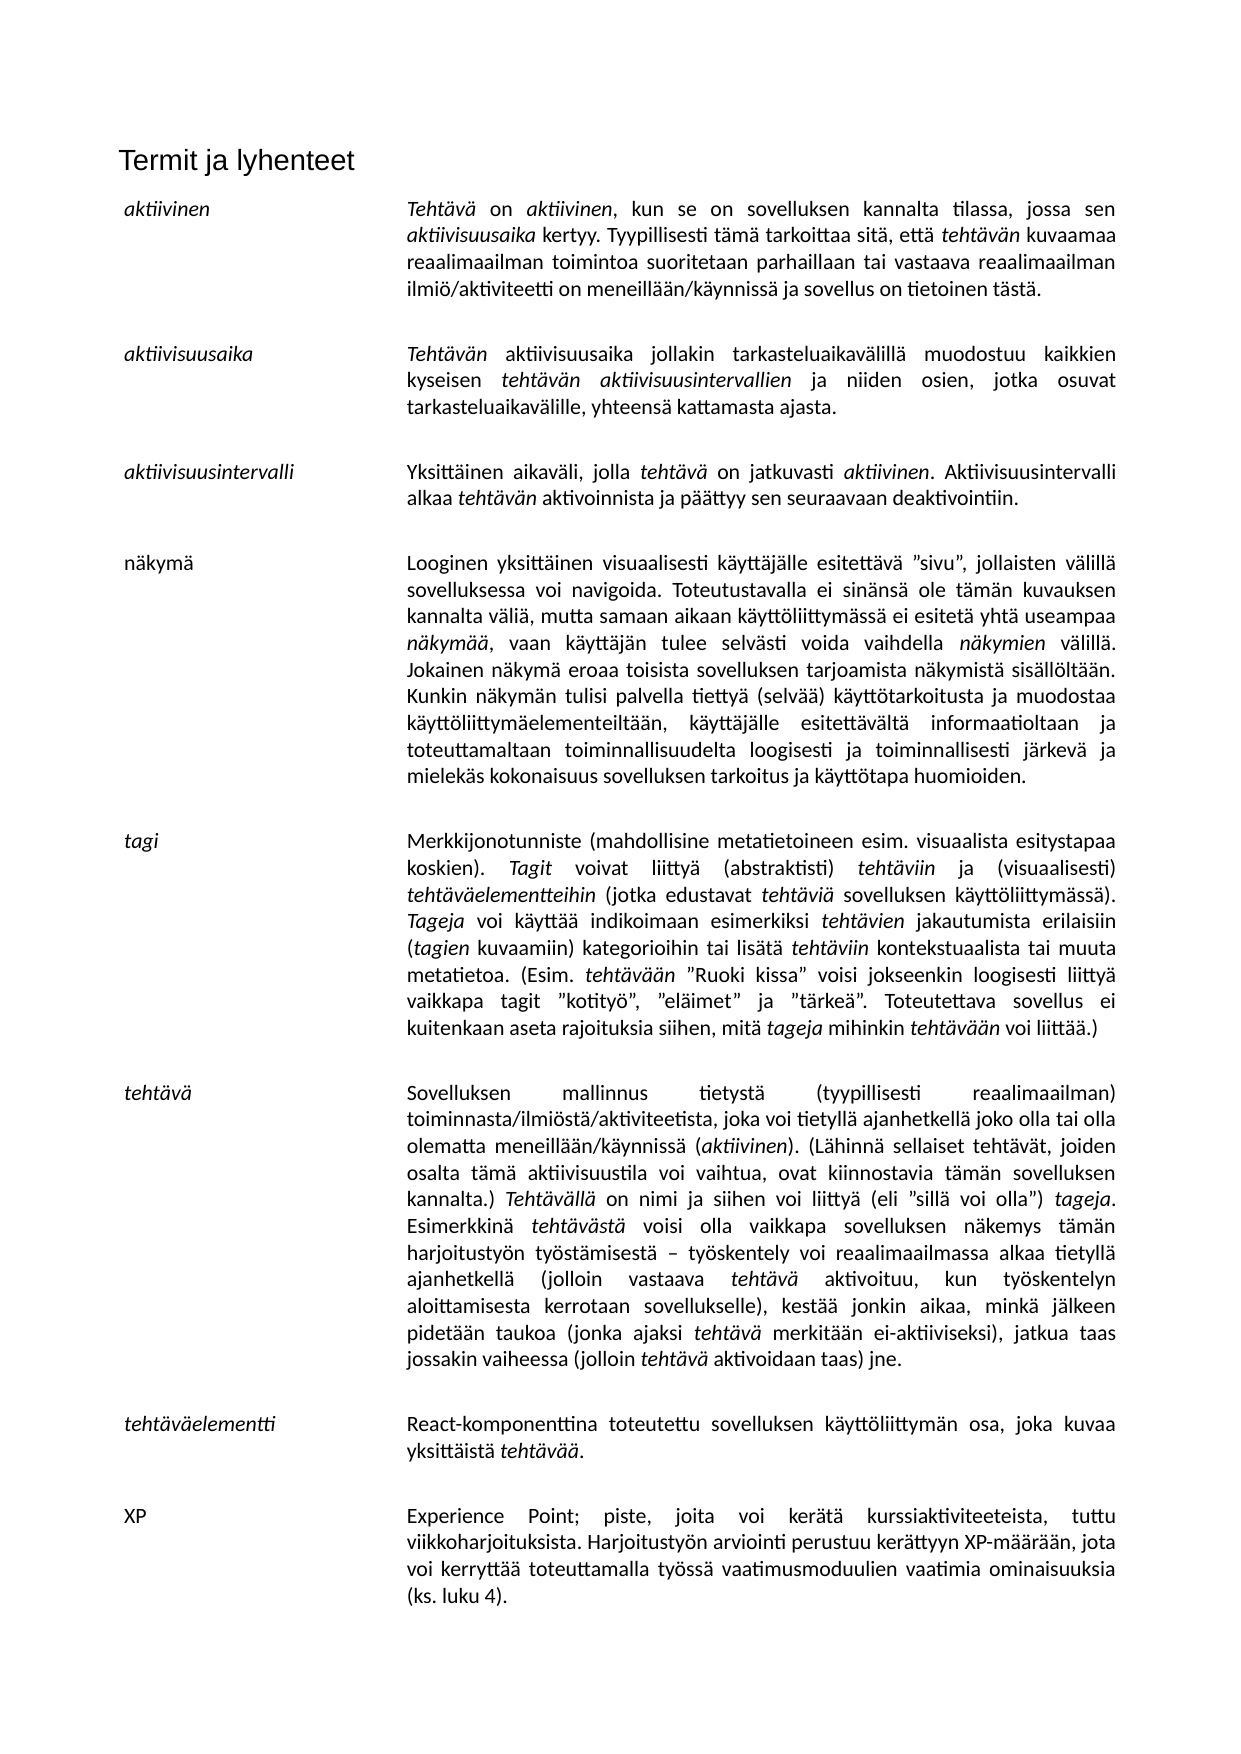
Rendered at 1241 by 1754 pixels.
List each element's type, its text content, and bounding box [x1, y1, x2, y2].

table_header aktiivinen [118, 189, 401, 334]
table_cell Tehtävän aktiivisuusaika jollakin tarkasteluaikavälillä muodostuu kaikkien kyseisen tehtävän aktiivisuusintervallien ja niiden osien, jotka osuvat tarkasteluaikavälille, yhteensä kattamasta ajasta. [401, 334, 1122, 452]
table_cell Merkkijonotunniste (mahdollisine metatietoineen esim. visuaalista esitystapaa koskien). Tagit voivat liittyä (abstraktisti) tehtäviin ja (visuaalisesti) tehtäväelementteihin (jotka edustavat tehtäviä sovelluksen käyttöliittymässä). Tageja voi käyttää indikoimaan esimerkiksi tehtävien jakautumista erilaisiin (tagien kuvaamiin) kategorioihin tai lisätä tehtäviin kontekstuaalista tai muuta metatietoa. (Esim. tehtävään ”Ruoki kissa” voisi jokseenkin loogisesti liittyä vaikkapa tagit ”kotityö”, ”eläimet” ja ”tärkeä”. Toteutettava sovellus ei kuitenkaan aseta rajoituksia siihen, mitä tageja mihinkin tehtävään voi liittää.) [401, 822, 1122, 1073]
table_header Tehtävä on aktiivinen, kun se on sovelluksen kannalta tilassa, jossa sen aktiivisuusaika kertyy. Tyypillisesti tämä tarkoittaa sitä, että tehtävän kuvaamaa reaalimaailman toimintoa suoritetaan parhaillaan tai vastaava reaalimaailman ilmiö/aktiviteetti on meneillään/käynnissä ja sovellus on tietoinen tästä. [401, 189, 1122, 334]
table_cell Yksittäinen aikaväli, jolla tehtävä on jatkuvasti aktiivinen. Aktiivisuusintervalli alkaa tehtävän aktivoinnista ja päättyy sen seuraavaan deaktivointiin. [401, 452, 1122, 543]
table_cell aktiivisuusaika [118, 334, 401, 452]
table_cell näkymä [118, 544, 401, 822]
table_cell tehtäväelementti [118, 1405, 401, 1496]
table_cell tagi [118, 822, 401, 1073]
table_cell aktiivisuusintervalli [118, 452, 401, 543]
table_cell Experience Point; piste, joita voi kerätä kurssiaktiviteeteista, tuttu viikkoharjoituksista. Harjoitustyön arviointi perustuu kerättyyn XP-määrään, jota voi kerryttää toteuttamalla työssä vaatimusmoduulien vaatimia ominaisuuksia (ks. luku 4). [401, 1496, 1122, 1614]
table_cell tehtävä [118, 1073, 401, 1404]
table_cell React-komponenttina toteutettu sovelluksen käyttöliittymän osa, joka kuvaa yksittäistä tehtävää. [401, 1405, 1122, 1496]
table_cell XP [118, 1496, 401, 1614]
subtitle Termit ja lyhenteet [118, 143, 1122, 177]
table_cell Sovelluksen mallinnus tietystä (tyypillisesti reaalimaailman) toiminnasta/ilmiöstä/aktiviteetista, joka voi tietyllä ajanhetkellä joko olla tai olla olematta meneillään/käynnissä (aktiivinen). (Lähinnä sellaiset tehtävät, joiden osalta tämä aktiivisuustila voi vaihtua, ovat kiinnostavia tämän sovelluksen kannalta.) Tehtävällä on nimi ja siihen voi liittyä (eli ”sillä voi olla”) tageja. Esimerkkinä tehtävästä voisi olla vaikkapa sovelluksen näkemys tämän harjoitustyön työstämisestä – työskentely voi reaalimaailmassa alkaa tietyllä ajanhetkellä (jolloin vastaava tehtävä aktivoituu, kun työskentelyn aloittamisesta kerrotaan sovellukselle), kestää jonkin aikaa, minkä jälkeen pidetään taukoa (jonka ajaksi tehtävä merkitään ei-aktiiviseksi), jatkua taas jossakin vaiheessa (jolloin tehtävä aktivoidaan taas) jne. [401, 1073, 1122, 1404]
table_cell Looginen yksittäinen visuaalisesti käyttäjälle esitettävä ”sivu”, jollaisten välillä sovelluksessa voi navigoida. Toteutustavalla ei sinänsä ole tämän kuvauksen kannalta väliä, mutta samaan aikaan käyttöliittymässä ei esitetä yhtä useampaa näkymää, vaan käyttäjän tulee selvästi voida vaihdella näkymien välillä. Jokainen näkymä eroaa toisista sovelluksen tarjoamista näkymistä sisällöltään. Kunkin näkymän tulisi palvella tiettyä (selvää) käyttötarkoitusta ja muodostaa käyttöliittymäelementeiltään, käyttäjälle esitettävältä informaatioltaan ja toteuttamaltaan toiminnallisuudelta loogisesti ja toiminnallisesti järkevä ja mielekäs kokonaisuus sovelluksen tarkoitus ja käyttötapa huomioiden. [401, 544, 1122, 822]
